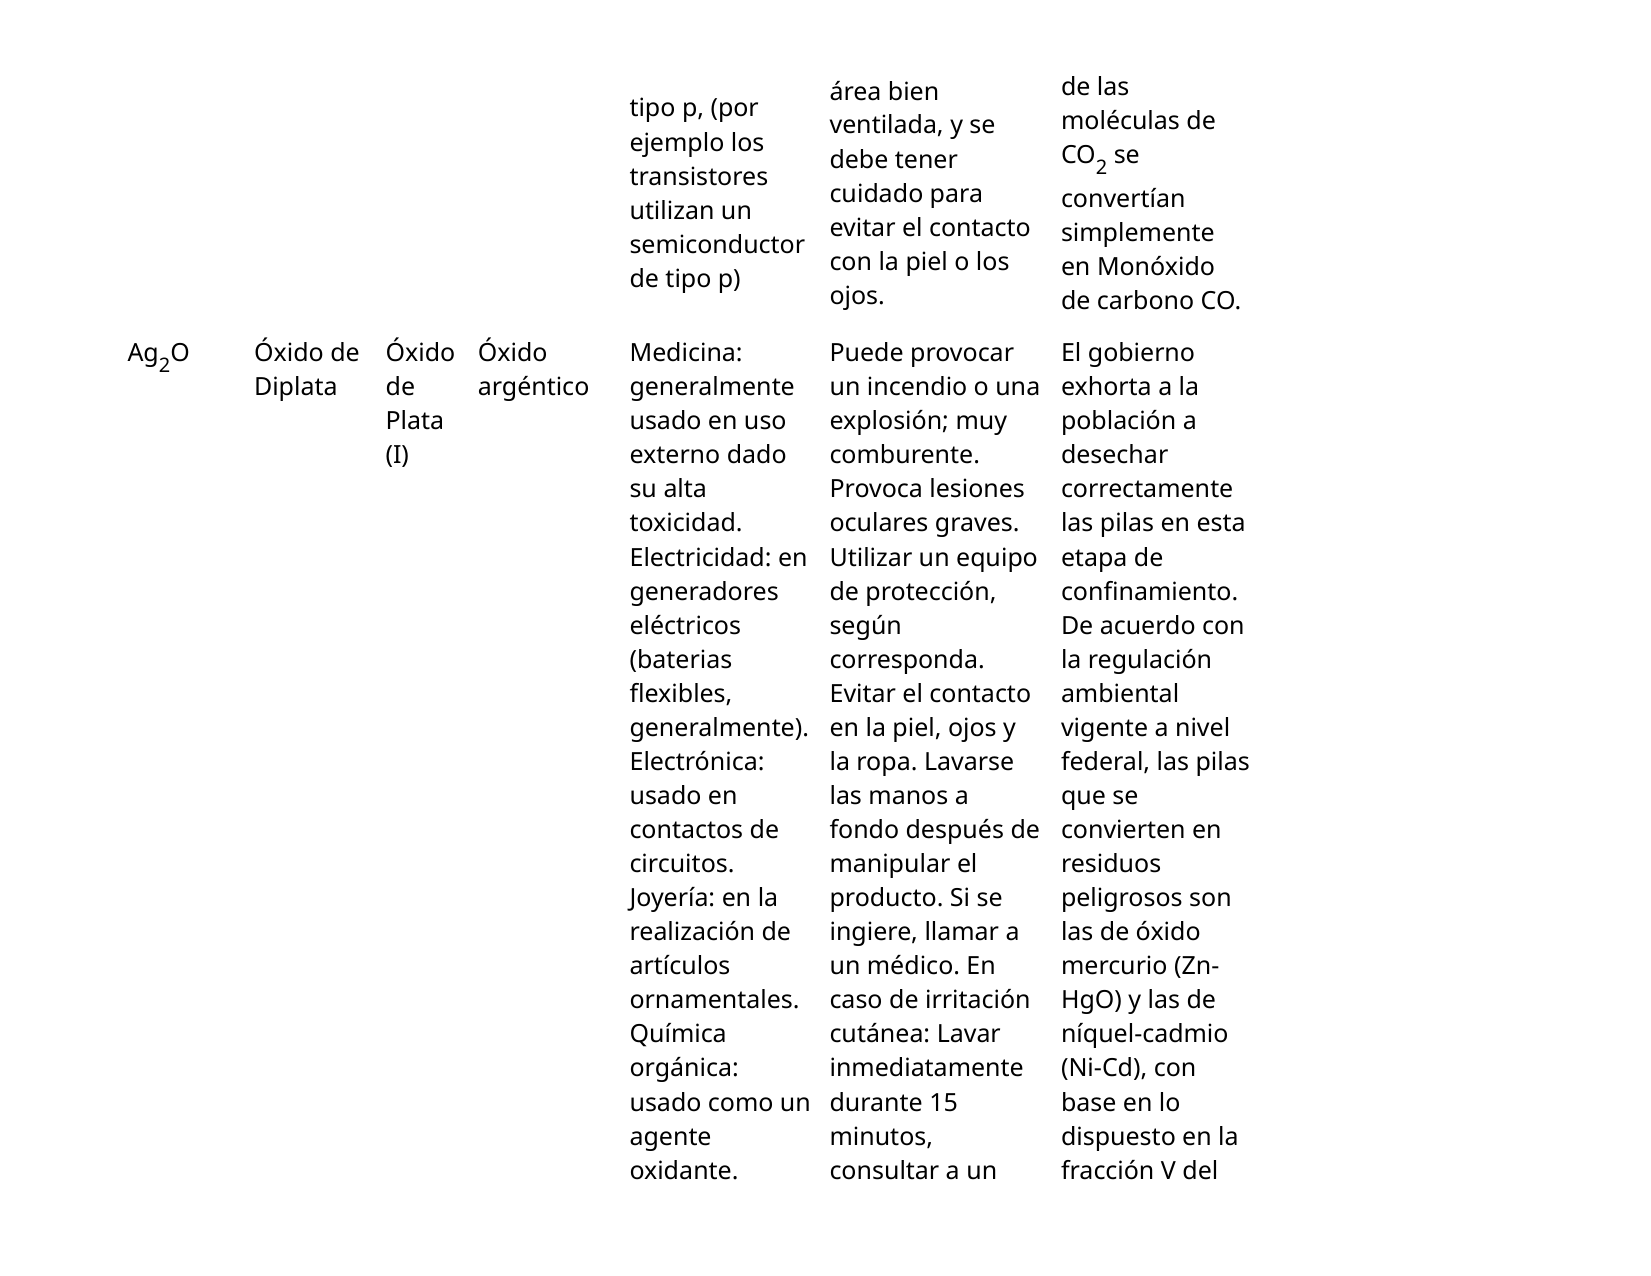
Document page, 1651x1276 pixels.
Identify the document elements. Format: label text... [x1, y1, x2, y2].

table_cell tipo p, (por ejemplo los transistores utilizan un semiconductor de tipo p) [620, 59, 820, 326]
table_cell área bien ventilada, y se debe tener cuidado para evitar el contacto con la piel o los ojos. [820, 59, 1052, 326]
table_cell Óxido de Diplata [245, 326, 376, 1196]
table_cell [469, 59, 620, 326]
table_cell Puede provocar un incendio o una explosión; muy comburente. Provoca lesiones oculares graves. Utilizar un equipo de protección, según corresponda. Evitar el contacto en la piel, ojos y la ropa. Lavarse las manos a fondo después de manipular el producto. Si se ingiere, llamar a un médico. En caso de irritación cutánea: Lavar inmediatamente durante 15 minutos, consultar a un [820, 326, 1052, 1196]
table_cell [118, 59, 245, 326]
table_cell El gobierno exhorta a la población a desechar correctamente las pilas en esta etapa de confinamiento. De acuerdo con la regulación ambiental vigente a nivel federal, las pilas que se convierten en residuos peligrosos son las de óxido mercurio (Zn-HgO) y las de níquel-cadmio (Ni-Cd), con base en lo dispuesto en la fracción V del [1052, 326, 1259, 1196]
table_cell Ag2O [118, 326, 245, 1196]
table_cell Óxido argéntico [469, 326, 620, 1196]
table_cell [376, 59, 468, 326]
table_cell Medicina: generalmente usado en uso externo dado su alta toxicidad. Electricidad: en generadores eléctricos (baterias flexibles, generalmente). Electrónica: usado en contactos de circuitos. Joyería: en la realización de artículos ornamentales. Química orgánica: usado como un agente oxidante. [620, 326, 820, 1196]
table_cell Óxido de Plata (I) [376, 326, 468, 1196]
table_cell de las moléculas de CO2 se convertían simplemente en Monóxido de carbono CO. [1052, 59, 1259, 326]
table_cell [245, 59, 376, 326]
